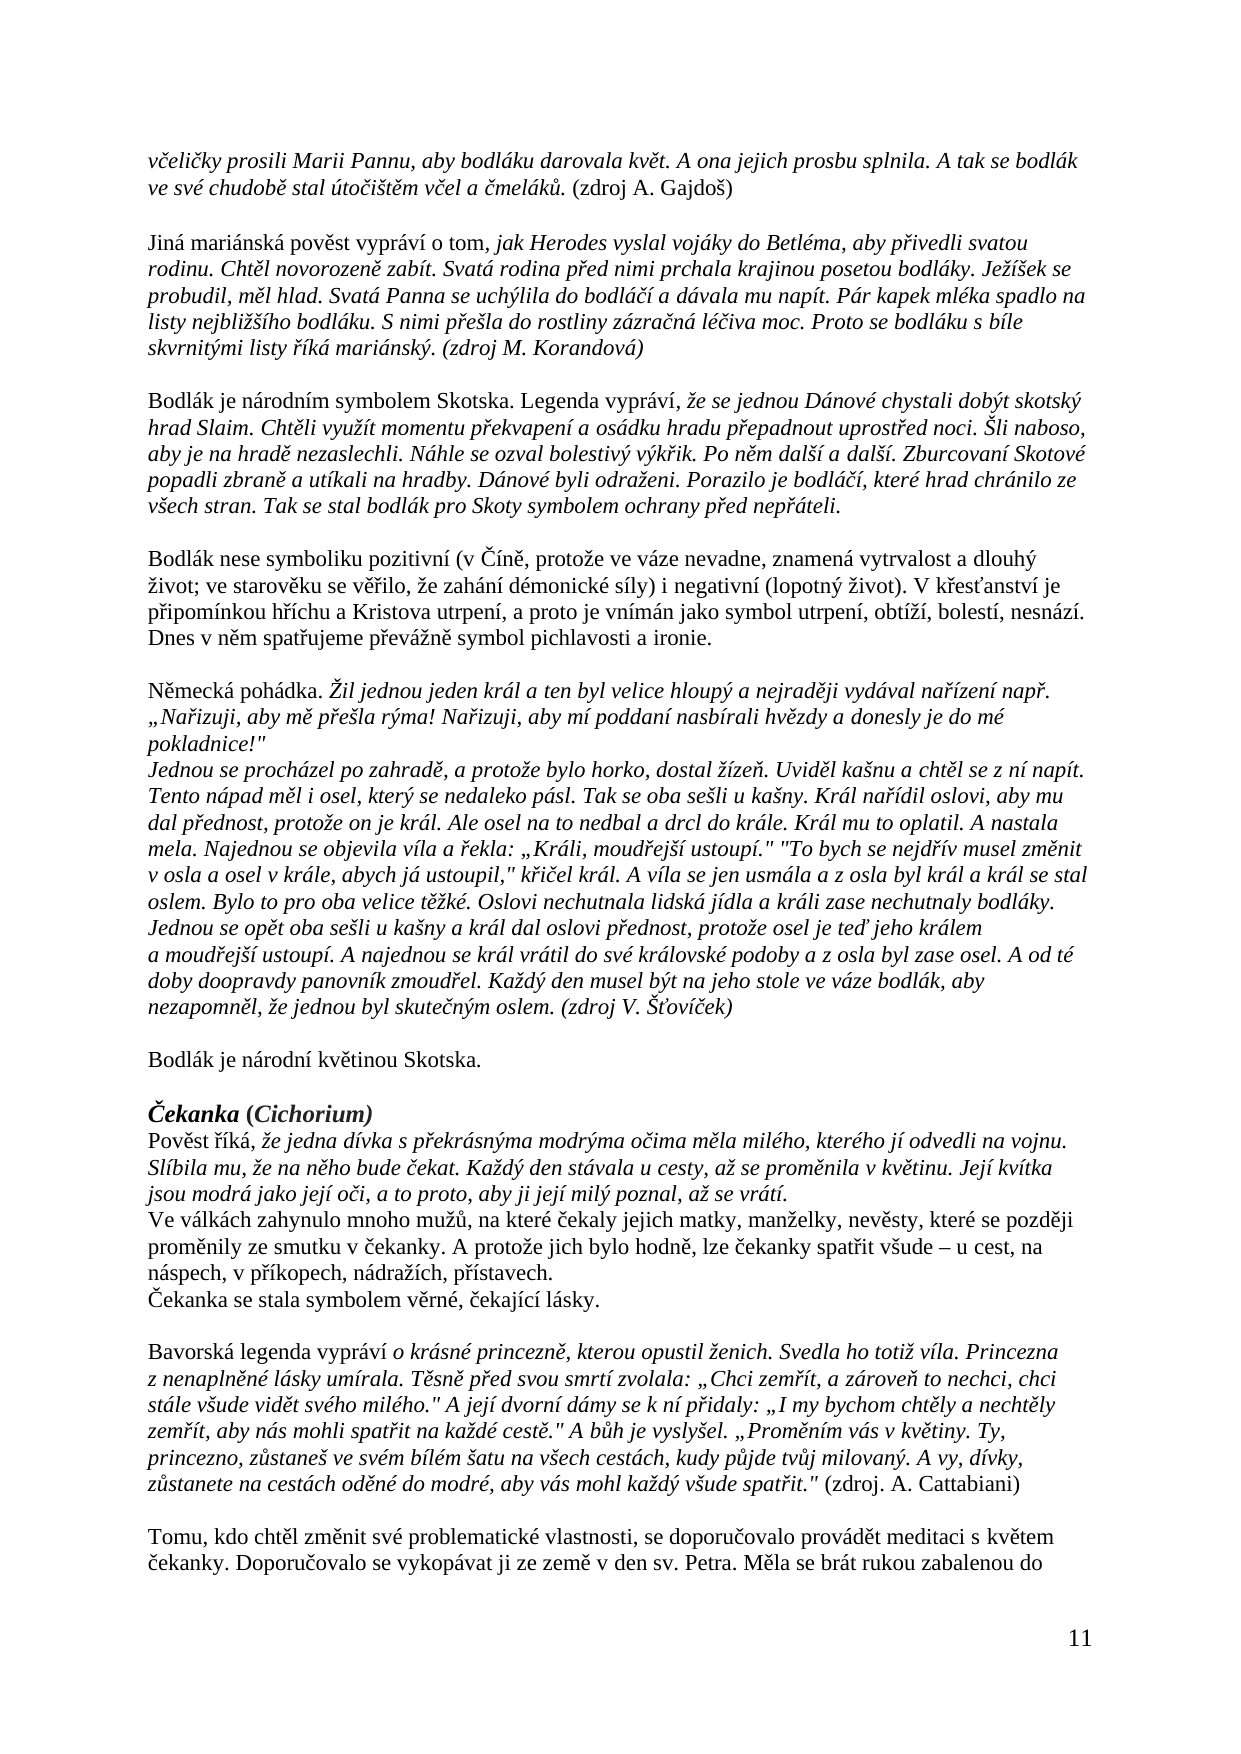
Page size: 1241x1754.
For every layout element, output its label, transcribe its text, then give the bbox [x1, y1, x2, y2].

text Německá pohádka. Žil jednou jeden král a ten byl velice hloupý a nejraději vydával nařízení např. „Nařizuji, aby mě přešla rýma! Nařizuji, aby mí poddaní nasbírali hvězdy a donesly je do mé pokladnice!" [148, 677, 1093, 756]
text Pověst říká, že jedna dívka s překrásnýma modrýma očima měla milého, kterého jí odvedli na vojnu. Slíbila mu, že na něho bude čekat. Každý den stávala u cesty, až se proměnila v květinu. Její kvítka jsou modrá jako její oči, a to proto, aby ji její milý poznal, až se vrátí. [148, 1127, 1093, 1207]
text včeličky prosili Marii Pannu, aby bodláku darovala květ. A ona jejich prosbu splnila. A tak se bodlák ve své chudobě stal útočištěm včel a čmeláků. (zdroj A. Gajdoš) [148, 148, 1093, 200]
text Čekanka se stala symbolem věrné, čekající lásky. [148, 1286, 1093, 1312]
text Bodlák je národní květinou Skotska. [148, 1046, 1093, 1072]
text Čekanka (Cichorium) [148, 1099, 1093, 1127]
text Bavorská legenda vypráví o krásné princezně, kterou opustil ženich. Svedla ho totiž víla. Princezna z nenaplněné lásky umírala. Těsně před svou smrtí zvolala: „Chci zemřít, a zároveň to nechci, chci stále všude vidět svého milého." A její dvorní dámy se k ní přidaly: „I my bychom chtěly a nechtěly zemřít, aby nás mohli spatřit na každé cestě." A bůh je vyslyšel. „Proměním vás v květiny. Ty, princezno, zůstaneš ve svém bílém šatu na všech cestách, kudy půjde tvůj milovaný. A vy, dívky, zůstanete na cestách oděné do modré, aby vás mohl každý všude spatřit." (zdroj. A. Cattabiani) [148, 1338, 1093, 1496]
text Jednou se procházel po zahradě, a protože bylo horko, dostal žízeň. Uviděl kašnu a chtěl se z ní napít. Tento nápad měl i osel, který se nedaleko pásl. Tak se oba sešli u kašny. Král nařídil oslovi, aby mu dal přednost, protože on je král. Ale osel na to nedbal a drcl do krále. Král mu to oplatil. A nastala mela. Najednou se objevila víla a řekla: „Králi, moudřejší ustoupí." "To bych se nejdřív musel změnit v osla a osel v krále, abych já ustoupil," křičel král. A víla se jen usmála a z osla byl král a král se stal oslem. Bylo to pro oba velice těžké. Oslovi nechutnala lidská jídla a králi zase nechutnaly bodláky. Jednou se opět oba sešli u kašny a král dal oslovi přednost, protože osel je teď jeho králem a moudřejší ustoupí. A najednou se král vrátil do své královské podoby a z osla byl zase osel. A od té doby doopravdy panovník zmoudřel. Každý den musel být na jeho stole ve váze bodlák, aby nezapomněl, že jednou byl skutečným oslem. (zdroj V. Šťovíček) [148, 756, 1093, 1020]
text Bodlák nese symboliku pozitivní (v Číně, protože ve váze nevadne, znamená vytrvalost a dlouhý život; ve starověku se věřilo, že zahání démonické síly) i negativní (lopotný život). V křesťanství je připomínkou hříchu a Kristova utrpení, a proto je vnímán jako symbol utrpení, obtíží, bolestí, nesnází. Dnes v něm spatřujeme převážně symbol pichlavosti a ironie. [148, 545, 1093, 651]
text Bodlák je národním symbolem Skotska. Legenda vypráví, že se jednou Dánové chystali dobýt skotský hrad Slaim. Chtěli využít momentu překvapení a osádku hradu přepadnout uprostřed noci. Šli naboso, aby je na hradě nezaslechli. Náhle se ozval bolestivý výkřik. Po něm další a další. Zburcovaní Skotové popadli zbraně a utíkali na hradby. Dánové byli odraženi. Porazilo je bodláčí, které hrad chránilo ze všech stran. Tak se stal bodlák pro Skoty symbolem ochrany před nepřáteli. [148, 387, 1093, 519]
text Jiná mariánská pověst vypráví o tom, jak Herodes vyslal vojáky do Betléma, aby přivedli svatou rodinu. Chtěl novorozeně zabít. Svatá rodina před nimi prchala krajinou posetou bodláky. Ježíšek se probudil, měl hlad. Svatá Panna se uchýlila do bodláčí a dávala mu napít. Pár kapek mléka spadlo na listy nejbližšího bodláku. S nimi přešla do rostliny zázračná léčiva moc. Proto se bodláku s bíle skvrnitými listy říká mariánský. (zdroj M. Korandová) [148, 229, 1093, 361]
text Tomu, kdo chtěl změnit své problematické vlastnosti, se doporučovalo provádět meditaci s květem čekanky. Doporučovalo se vykopávat ji ze země v den sv. Petra. Měla se brát rukou zabalenou do [148, 1523, 1093, 1576]
text Ve válkách zahynulo mnoho mužů, na které čekaly jejich matky, manželky, nevěsty, které se později proměnily ze smutku v čekanky. A protože jich bylo hodně, lze čekanky spatřit všude – u cest, na náspech, v příkopech, nádražích, přístavech. [148, 1207, 1093, 1286]
